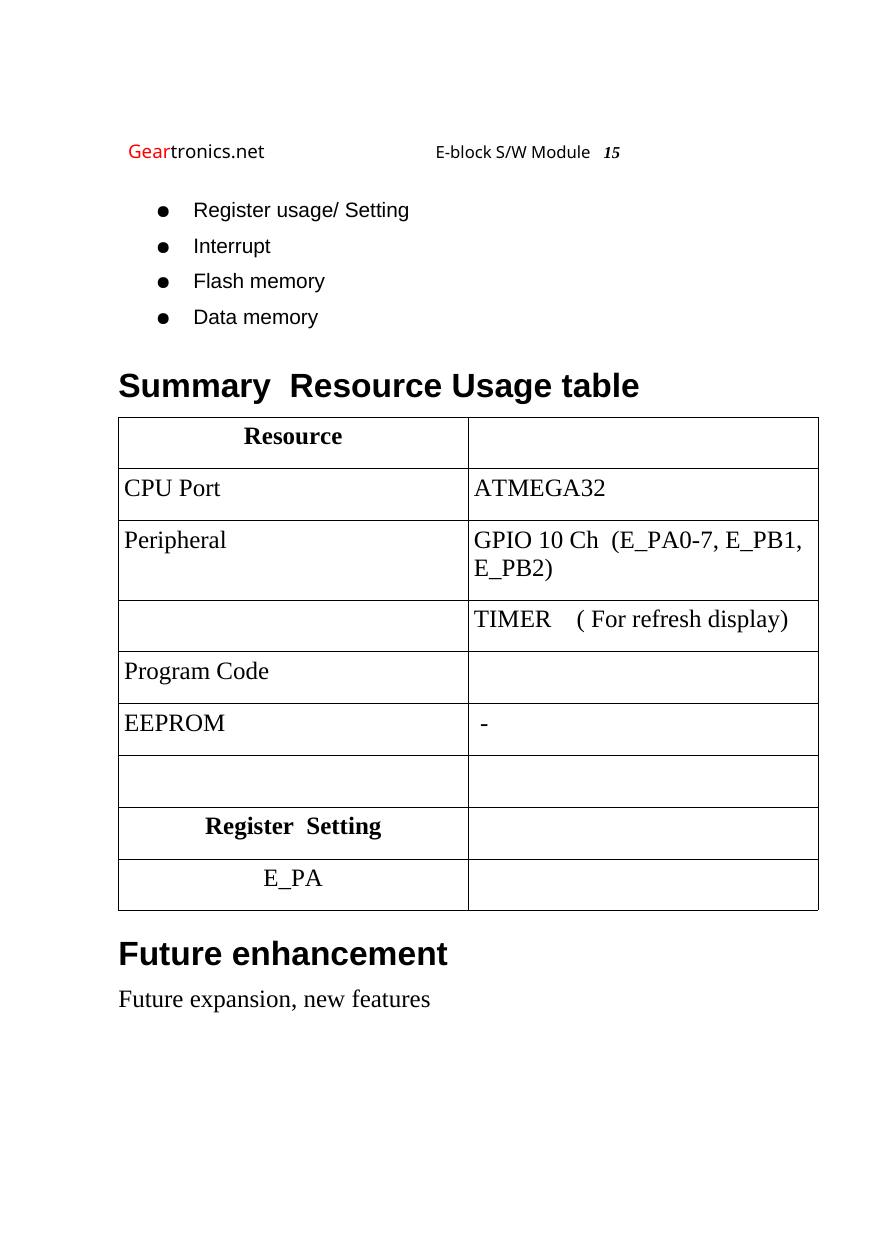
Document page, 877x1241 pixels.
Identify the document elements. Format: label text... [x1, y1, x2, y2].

table_header [469, 418, 818, 468]
table_cell - [469, 704, 818, 755]
list Flash memory [156, 270, 818, 293]
text Future expansion, new features [118, 985, 818, 1013]
table_cell CPU Port [119, 469, 468, 520]
table_header Resource [119, 418, 468, 468]
table_cell Register Setting [119, 808, 468, 858]
table_cell EEPROM [119, 704, 468, 755]
table_cell [469, 808, 818, 858]
subtitle Future enhancement [118, 935, 818, 973]
table_cell [119, 601, 468, 651]
table_cell [469, 756, 818, 807]
table_cell Peripheral [119, 521, 468, 599]
list Data memory [156, 306, 818, 329]
table_cell [119, 756, 468, 807]
list Interrupt [156, 234, 818, 258]
table_cell E_PA [119, 860, 468, 910]
table_cell [469, 652, 818, 703]
table_cell GPIO 10 Ch (E_PA0-7, E_PB1, E_PB2) [469, 521, 818, 599]
table_cell TIMER ( For refresh display) [469, 601, 818, 651]
table_cell ATMEGA32 [469, 469, 818, 520]
list Register usage/ Setting [156, 199, 818, 222]
subtitle Summary Resource Usage table [118, 367, 818, 404]
table_cell [469, 860, 818, 910]
table_cell Program Code [119, 652, 468, 703]
